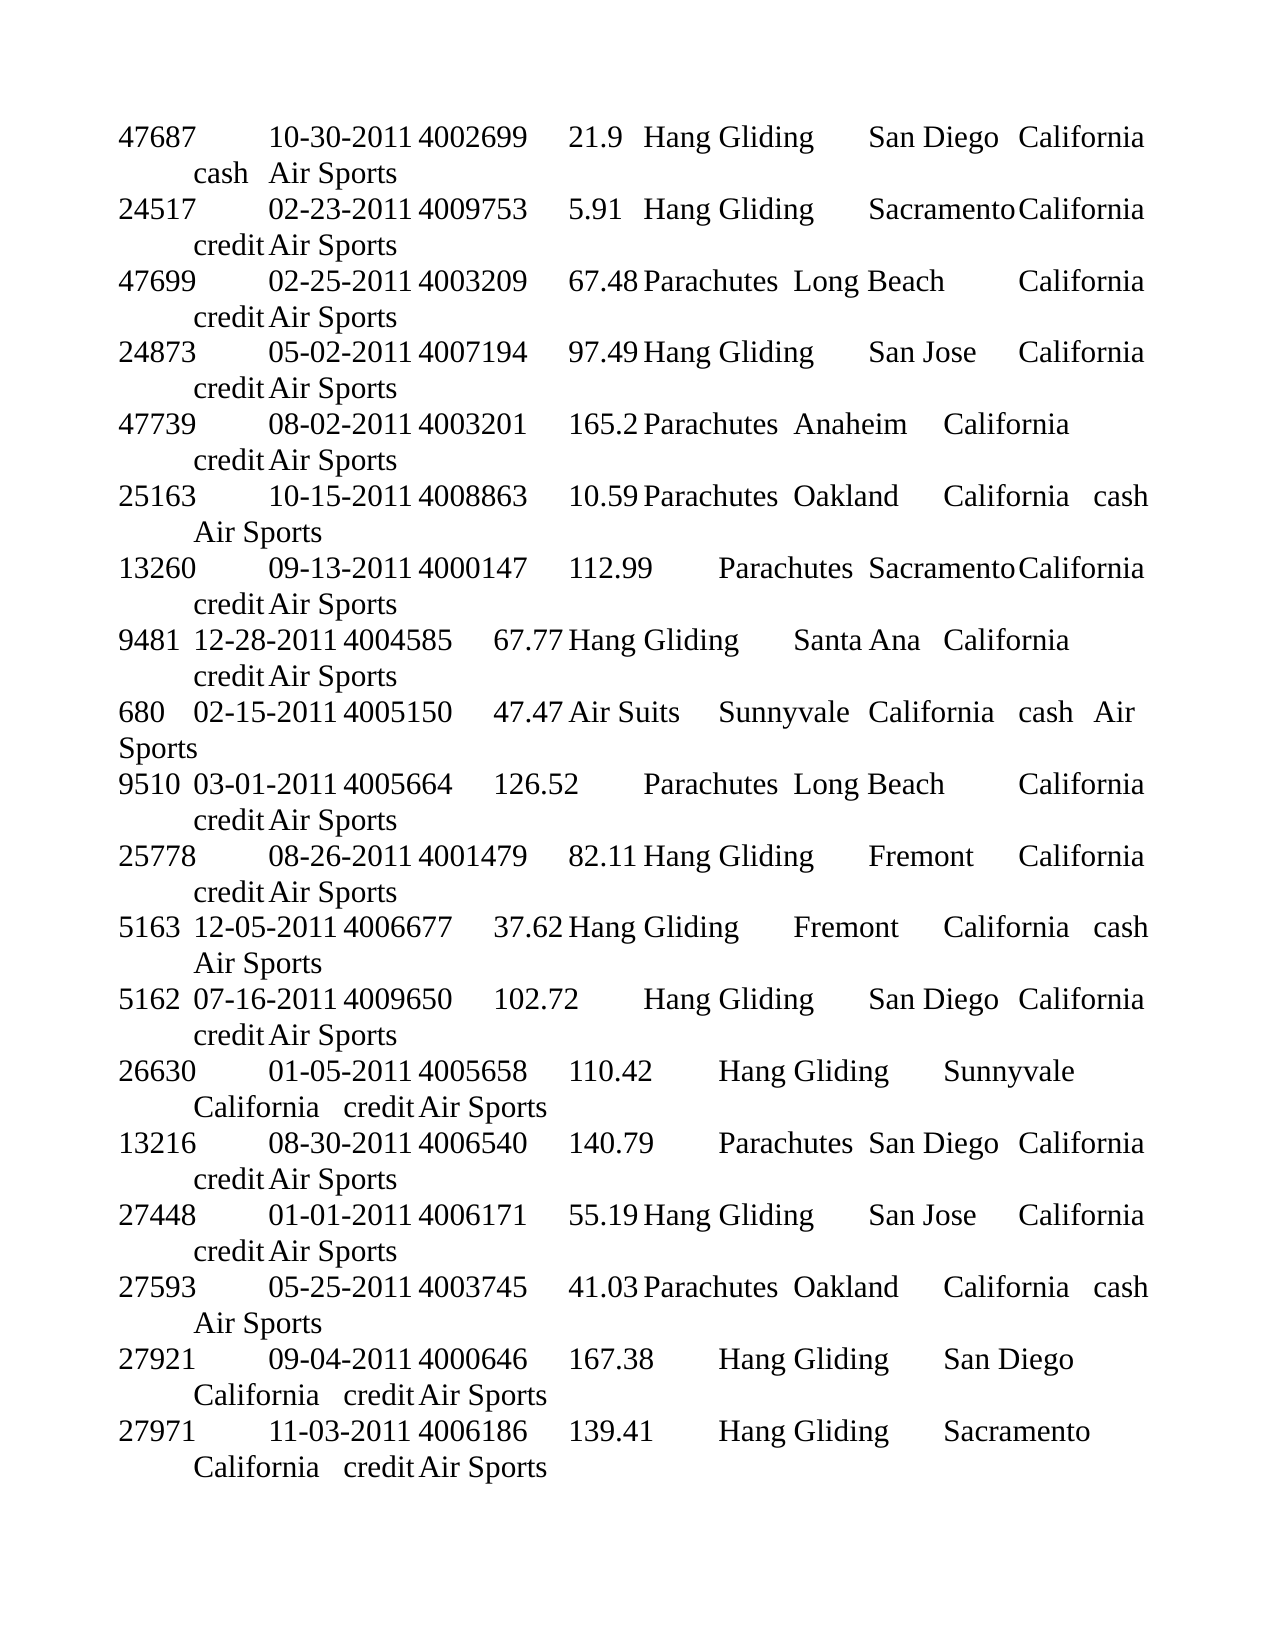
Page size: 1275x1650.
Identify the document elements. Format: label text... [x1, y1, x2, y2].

text 13260 09-13-2011 4000147 112.99 Parachutes Sacramento California credit Air Sports [118, 549, 1157, 621]
text 47739 08-02-2011 4003201 165.2 Parachutes Anaheim California credit Air Sports [118, 406, 1157, 477]
text 47687 10-30-2011 4002699 21.9 Hang Gliding San Diego California cash Air Sports [118, 118, 1157, 190]
text 27448 01-01-2011 4006171 55.19 Hang Gliding San Jose California credit Air Sports [118, 1196, 1157, 1268]
text 27593 05-25-2011 4003745 41.03 Parachutes Oakland California cash Air Sports [118, 1268, 1157, 1340]
text 25778 08-26-2011 4001479 82.11 Hang Gliding Fremont California credit Air Sports [118, 837, 1157, 909]
text 9481 12-28-2011 4004585 67.77 Hang Gliding Santa Ana California credit Air Sports [118, 621, 1157, 693]
text 27921 09-04-2011 4000646 167.38 Hang Gliding San Diego California credit Air Sports [118, 1340, 1157, 1412]
text 5163 12-05-2011 4006677 37.62 Hang Gliding Fremont California cash Air Sports [118, 909, 1157, 981]
text 24517 02-23-2011 4009753 5.91 Hang Gliding Sacramento California credit Air Sports [118, 190, 1157, 262]
text 13216 08-30-2011 4006540 140.79 Parachutes San Diego California credit Air Sports [118, 1124, 1157, 1196]
text 47699 02-25-2011 4003209 67.48 Parachutes Long Beach California credit Air Sports [118, 262, 1157, 334]
text 24873 05-02-2011 4007194 97.49 Hang Gliding San Jose California credit Air Sports [118, 334, 1157, 406]
text 9510 03-01-2011 4005664 126.52 Parachutes Long Beach California credit Air Sports [118, 765, 1157, 837]
text 25163 10-15-2011 4008863 10.59 Parachutes Oakland California cash Air Sports [118, 477, 1157, 549]
text 680 02-15-2011 4005150 47.47 Air Suits Sunnyvale California cash Air Sports [118, 693, 1157, 765]
text 26630 01-05-2011 4005658 110.42 Hang Gliding Sunnyvale California credit Air Sports [118, 1052, 1157, 1124]
text 5162 07-16-2011 4009650 102.72 Hang Gliding San Diego California credit Air Sports [118, 981, 1157, 1052]
text 27971 11-03-2011 4006186 139.41 Hang Gliding Sacramento California credit Air Sports [118, 1412, 1157, 1484]
